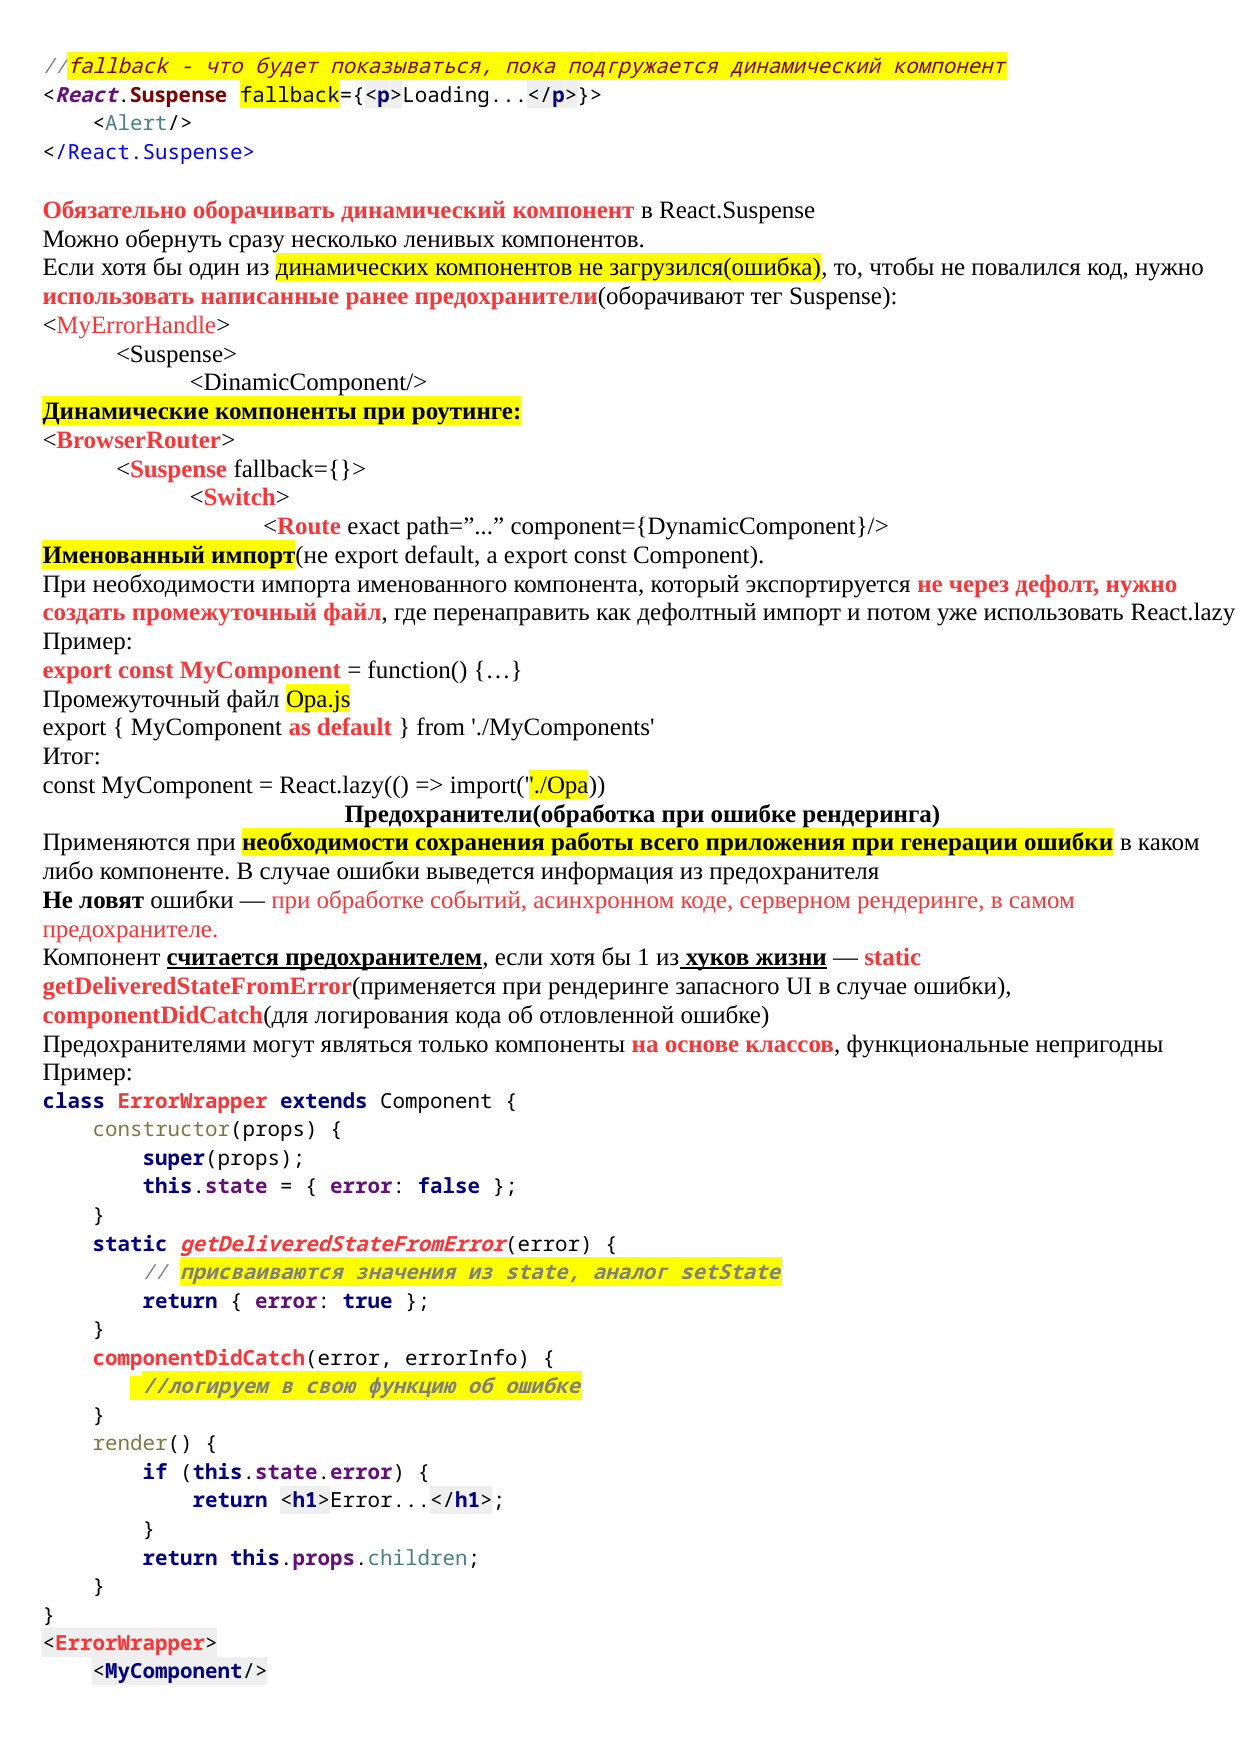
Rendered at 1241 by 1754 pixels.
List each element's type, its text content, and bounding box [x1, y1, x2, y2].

text render() { [42, 1428, 1175, 1457]
text Предохранители(обработка при ошибке рендеринга) [42, 799, 1240, 827]
text super(props); [42, 1143, 1175, 1172]
text Не ловят ошибки — при обработке событий, асинхронном коде, серверном рендеринге, в самом предохранителе. [42, 885, 1240, 942]
text return { error: true }; [42, 1286, 1175, 1314]
text </React.Suspense> [42, 137, 1175, 165]
text constructor(props) { [42, 1114, 1175, 1143]
text componentDidCatch(error, errorInfo) { [42, 1343, 1175, 1371]
text Именованный импорт(не export default, а export const Component). [42, 540, 1240, 569]
text Пример: [42, 626, 1240, 655]
text Обязательно оборачивать динамический компонент в React.Suspense [42, 195, 1240, 224]
text } [42, 1514, 1175, 1543]
text <ErrorWrapper> [42, 1628, 1175, 1657]
text Компонент считается предохранителем, если хотя бы 1 из хуков жизни — static getDeliveredStateFromError(применяется при рендеринге запасного UI в случае ошибки), componentDidCatch(для логирования кода об отловленной ошибке) [42, 942, 1240, 1029]
text <MyErrorHandle> [42, 310, 1240, 339]
text Предохранителями могут являться только компоненты на основе классов, функциональные непригодны [42, 1029, 1240, 1057]
text <DinamicComponent/> [42, 367, 1240, 396]
text Итог: [42, 741, 1240, 770]
text //логируем в свою функцию об ошибке [42, 1371, 1175, 1400]
text static getDeliveredStateFromError(error) { [42, 1229, 1175, 1257]
text //fallback - что будет показываться, пока подгружается динамический компонент [42, 52, 1240, 80]
text const MyComponent = React.lazy(() => import(''./Opa)) [42, 770, 1240, 799]
text Если хотя бы один из динамических компонентов не загрузился(ошибка), то, чтобы не повалился код, нужно использовать написанные ранее предохранители(оборачивают тег Suspense): [42, 252, 1240, 310]
text return this.props.children; [42, 1543, 1175, 1571]
text Можно обернуть сразу несколько ленивых компонентов. [42, 224, 1240, 252]
text export { MyComponent as default } from './MyComponents' [42, 712, 1240, 741]
text Пример: [42, 1057, 1240, 1086]
text // присваиваются значения из state, аналог setState [42, 1257, 1175, 1286]
text } [42, 1400, 1175, 1428]
text При необходимости импорта именованного компонента, который экспортируется не через дефолт, нужно создать промежуточный файл, где перенаправить как дефолтный импорт и потом уже использовать React.lazy [42, 569, 1240, 626]
text <React.Suspense fallback={<p>Loading...</p>}> [42, 80, 1175, 108]
text Промежуточный файл Opa.js [42, 684, 1240, 712]
text <Suspense> [42, 339, 1240, 367]
text } [42, 1200, 1175, 1229]
text this.state = { error: false }; [42, 1172, 1175, 1200]
text <Switch> [42, 482, 1240, 511]
text export const MyComponent = function() {…} [42, 655, 1240, 684]
text } [42, 1314, 1175, 1343]
text class ErrorWrapper extends Component { [42, 1086, 1240, 1114]
text } [42, 1571, 1175, 1600]
text } [42, 1600, 1175, 1628]
text <Alert/> [42, 108, 1175, 137]
text if (this.state.error) { [42, 1457, 1175, 1486]
text <MyComponent/> [42, 1657, 1175, 1685]
text <Route exact path=”...” component={DynamicComponent}/> [42, 511, 1240, 540]
text return <h1>Error...</h1>; [42, 1486, 1175, 1514]
text Применяются при необходимости сохранения работы всего приложения при генерации ошибки в каком либо компоненте. В случае ошибки выведется информация из предохранителя [42, 827, 1240, 885]
text Динамические компоненты при роутинге: [42, 396, 1240, 425]
text <Suspense fallback={}> [42, 454, 1240, 482]
text <BrowserRouter> [42, 425, 1240, 454]
